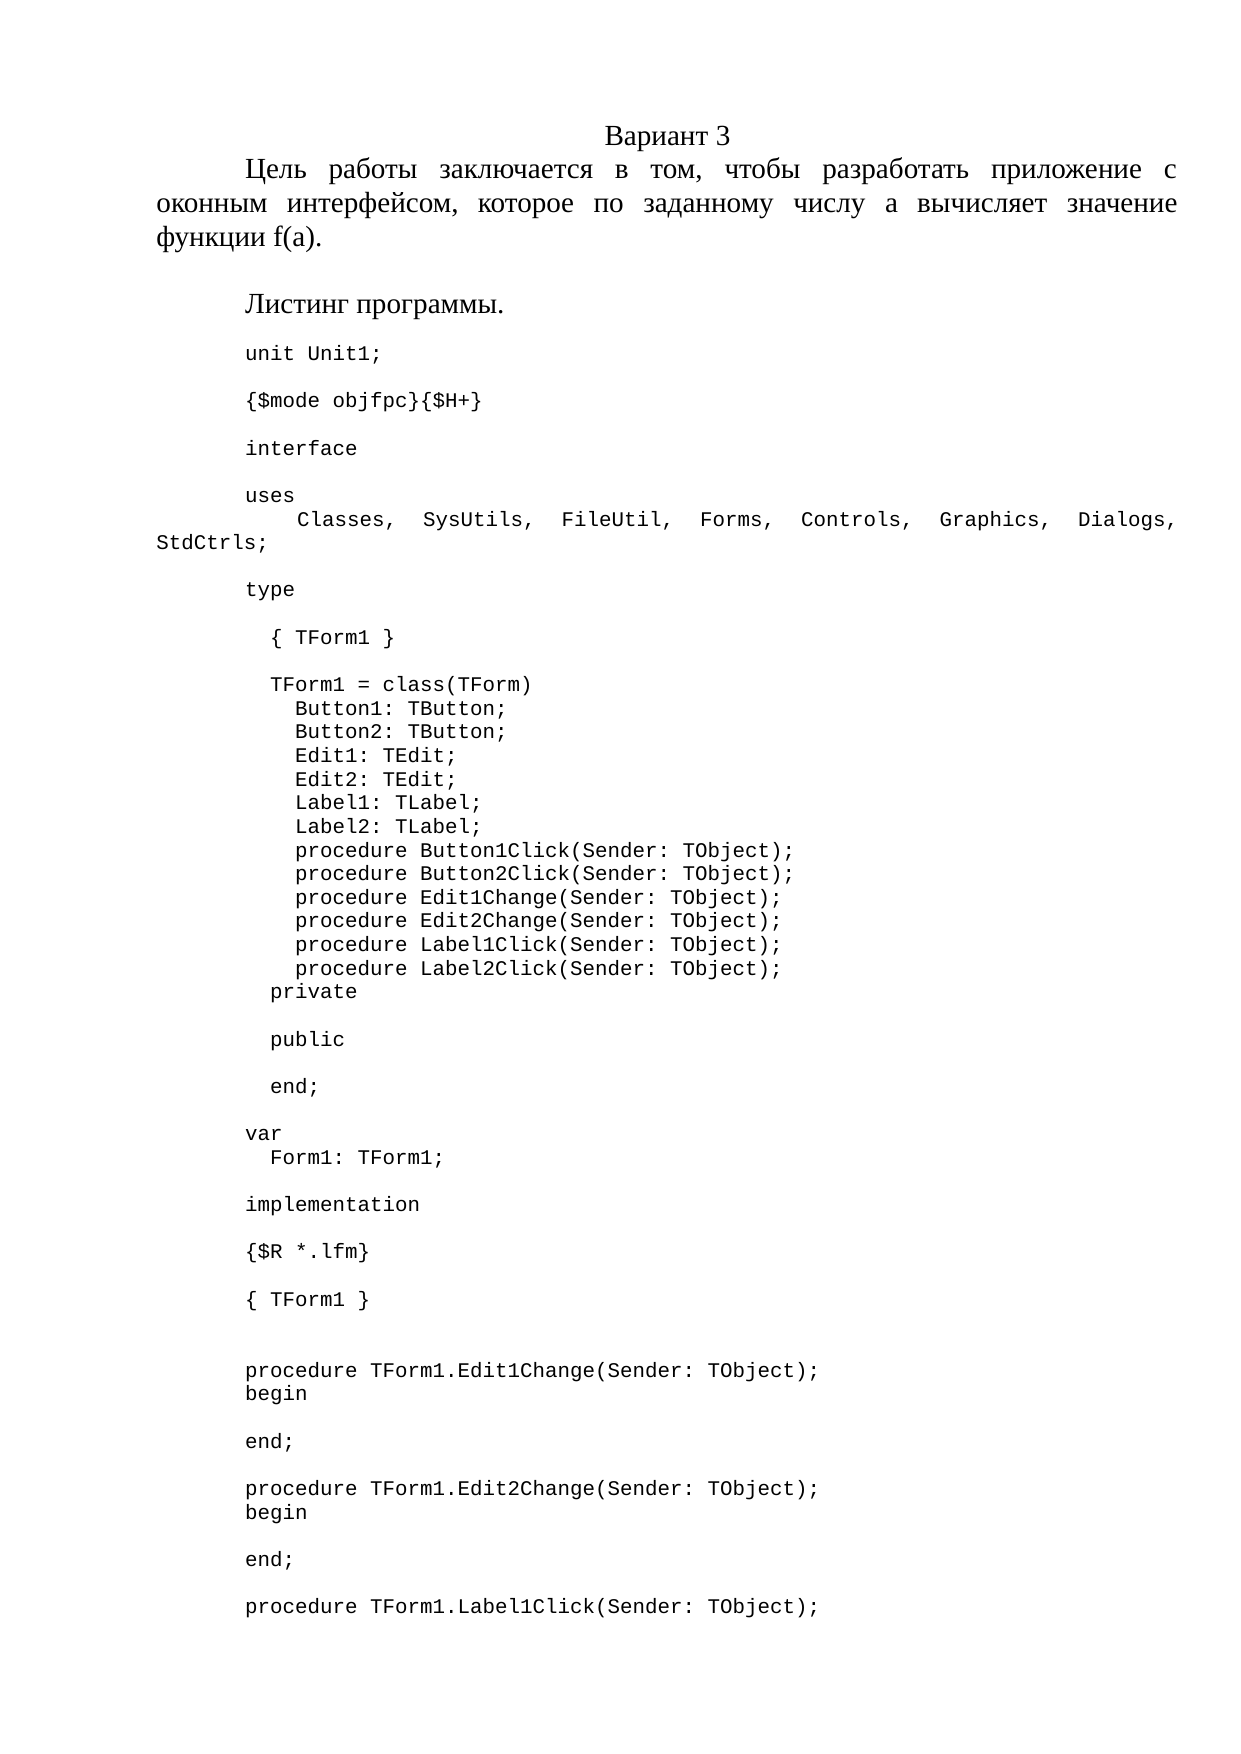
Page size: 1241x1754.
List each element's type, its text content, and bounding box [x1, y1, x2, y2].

text {$R *.lfm} [156, 1242, 1178, 1265]
text { TForm1 } [156, 627, 1178, 650]
text Button2: TButton; [156, 721, 1178, 745]
text procedure Button1Click(Sender: TObject); [156, 839, 1178, 863]
text Label1: TLabel; [156, 792, 1178, 816]
text end; [156, 1431, 1178, 1454]
text end; [156, 1549, 1178, 1573]
text Вариант 3 [156, 118, 1178, 152]
text Edit2: TEdit; [156, 769, 1178, 792]
text procedure Label1Click(Sender: TObject); [156, 934, 1178, 958]
text procedure TForm1.Edit2Change(Sender: TObject); [156, 1478, 1178, 1502]
text unit Unit1; [156, 343, 1178, 367]
text Листинг программы. [156, 286, 1178, 319]
text {$mode objfpc}{$H+} [156, 390, 1178, 414]
text private [156, 981, 1178, 1005]
text Classes, SysUtils, FileUtil, Forms, Controls, Graphics, Dialogs, StdCtrls; [156, 508, 1178, 556]
text Button1: TButton; [156, 698, 1178, 721]
text var [156, 1123, 1178, 1147]
text procedure Label2Click(Sender: TObject); [156, 958, 1178, 981]
text TForm1 = class(TForm) [156, 674, 1178, 698]
text Label2: TLabel; [156, 816, 1178, 839]
text end; [156, 1076, 1178, 1100]
text Form1: TForm1; [156, 1147, 1178, 1171]
text procedure TForm1.Edit1Change(Sender: TObject); [156, 1360, 1178, 1383]
text begin [156, 1383, 1178, 1407]
text public [156, 1029, 1178, 1052]
text implementation [156, 1194, 1178, 1218]
text uses [156, 485, 1178, 508]
text interface [156, 438, 1178, 461]
text procedure Button2Click(Sender: TObject); [156, 863, 1178, 887]
text procedure Edit2Change(Sender: TObject); [156, 911, 1178, 934]
text Edit1: TEdit; [156, 745, 1178, 769]
text procedure TForm1.Label1Click(Sender: TObject); [156, 1596, 1178, 1620]
text { TForm1 } [156, 1289, 1178, 1312]
text procedure Edit1Change(Sender: TObject); [156, 887, 1178, 911]
text begin [156, 1502, 1178, 1525]
text Цель работы заключается в том, чтобы разработать приложение с оконным интерфейсом, которое по заданному числу a вычисляет значение функции f(a). [156, 152, 1178, 252]
text type [156, 579, 1178, 603]
